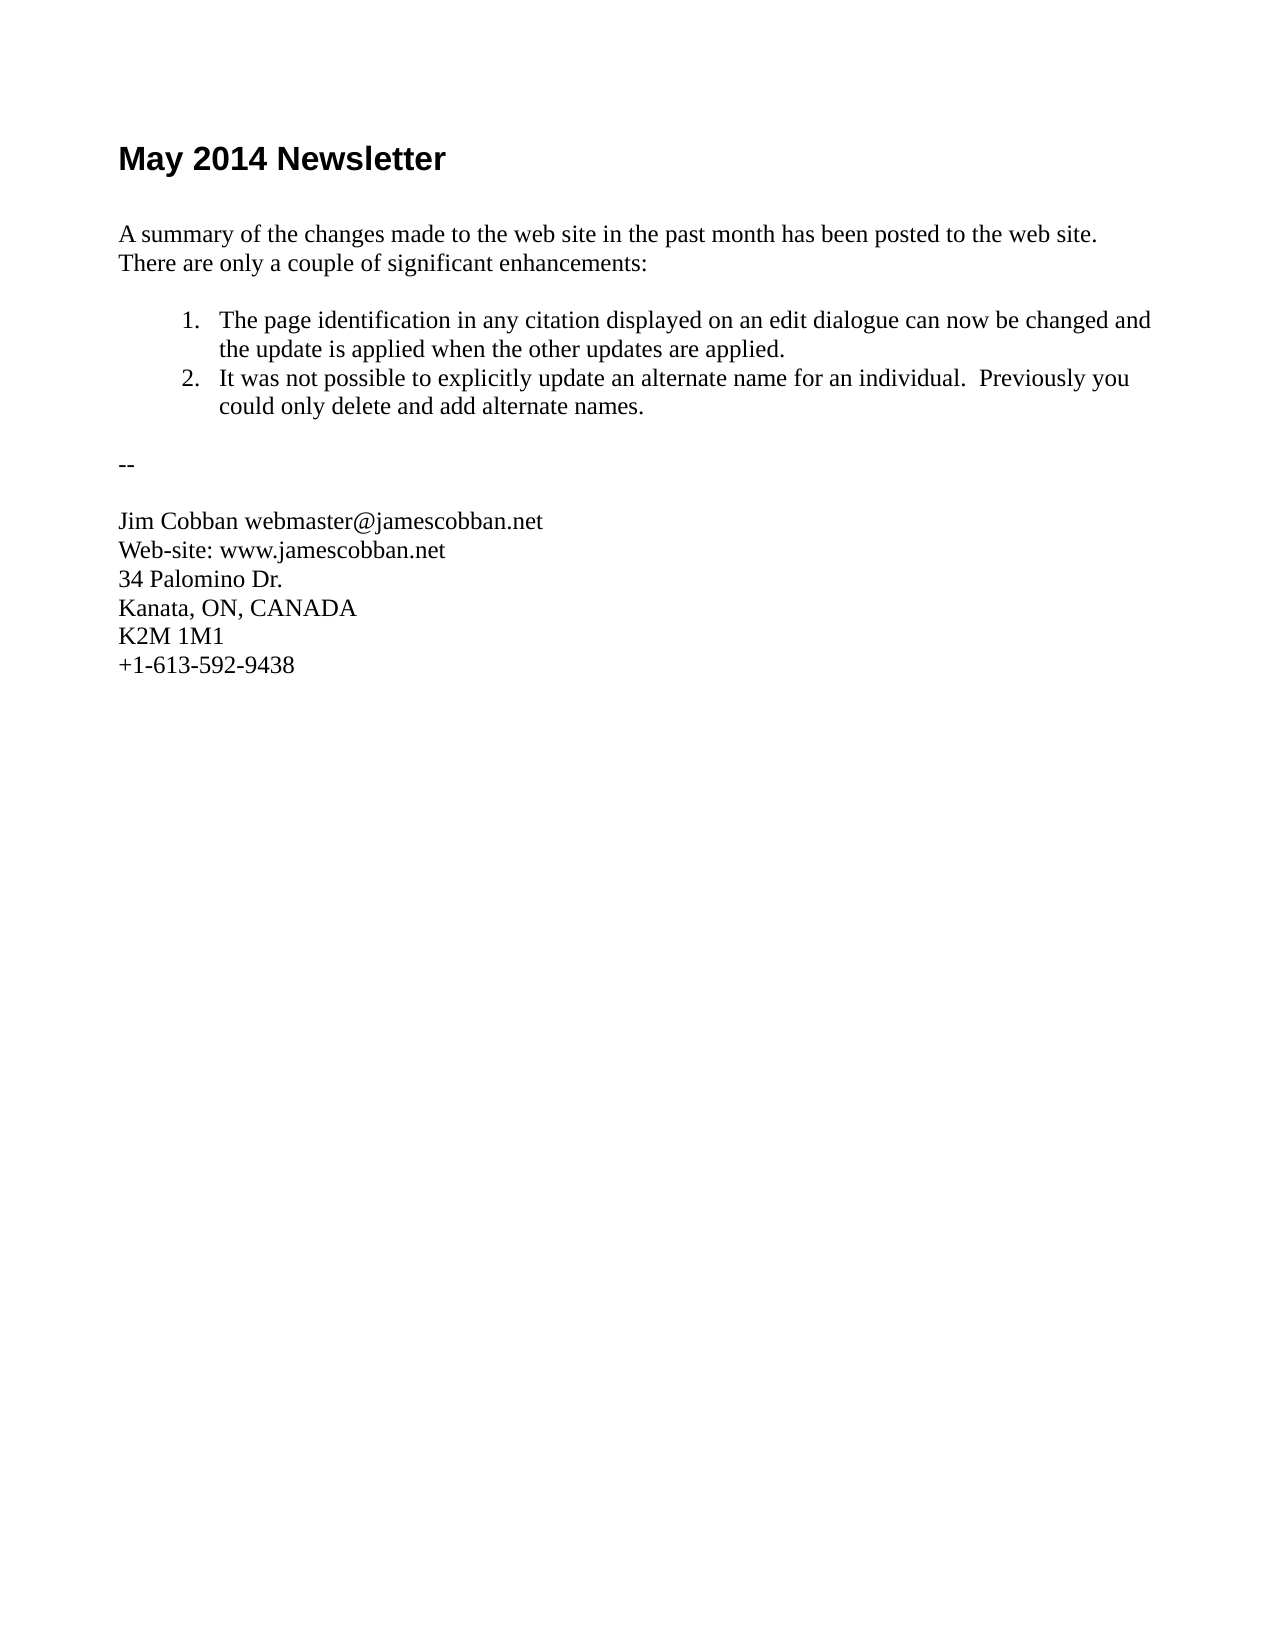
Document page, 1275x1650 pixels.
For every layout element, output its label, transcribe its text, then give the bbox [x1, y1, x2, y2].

text 34 Palomino Dr. [118, 564, 1157, 593]
text Kanata, ON, CANADA [118, 593, 1157, 621]
list It was not possible to explicitly update an alternate name for an individual. Previously you could only delete and add alternate names. [181, 363, 1157, 420]
text +1-613-592-9438 [118, 650, 1157, 679]
text -- [118, 449, 1157, 478]
list The page identification in any citation displayed on an edit dialogue can now be changed and the update is applied when the other updates are applied. [181, 305, 1157, 363]
subtitle May 2014 Newsletter [118, 139, 1157, 178]
text A summary of the changes made to the web site in the past month has been posted to the web site. There are only a couple of significant enhancements: [118, 219, 1157, 276]
text K2M 1M1 [118, 621, 1157, 650]
text Web-site: www.jamescobban.net [118, 535, 1157, 564]
text Jim Cobban webmaster@jamescobban.net [118, 506, 1157, 535]
